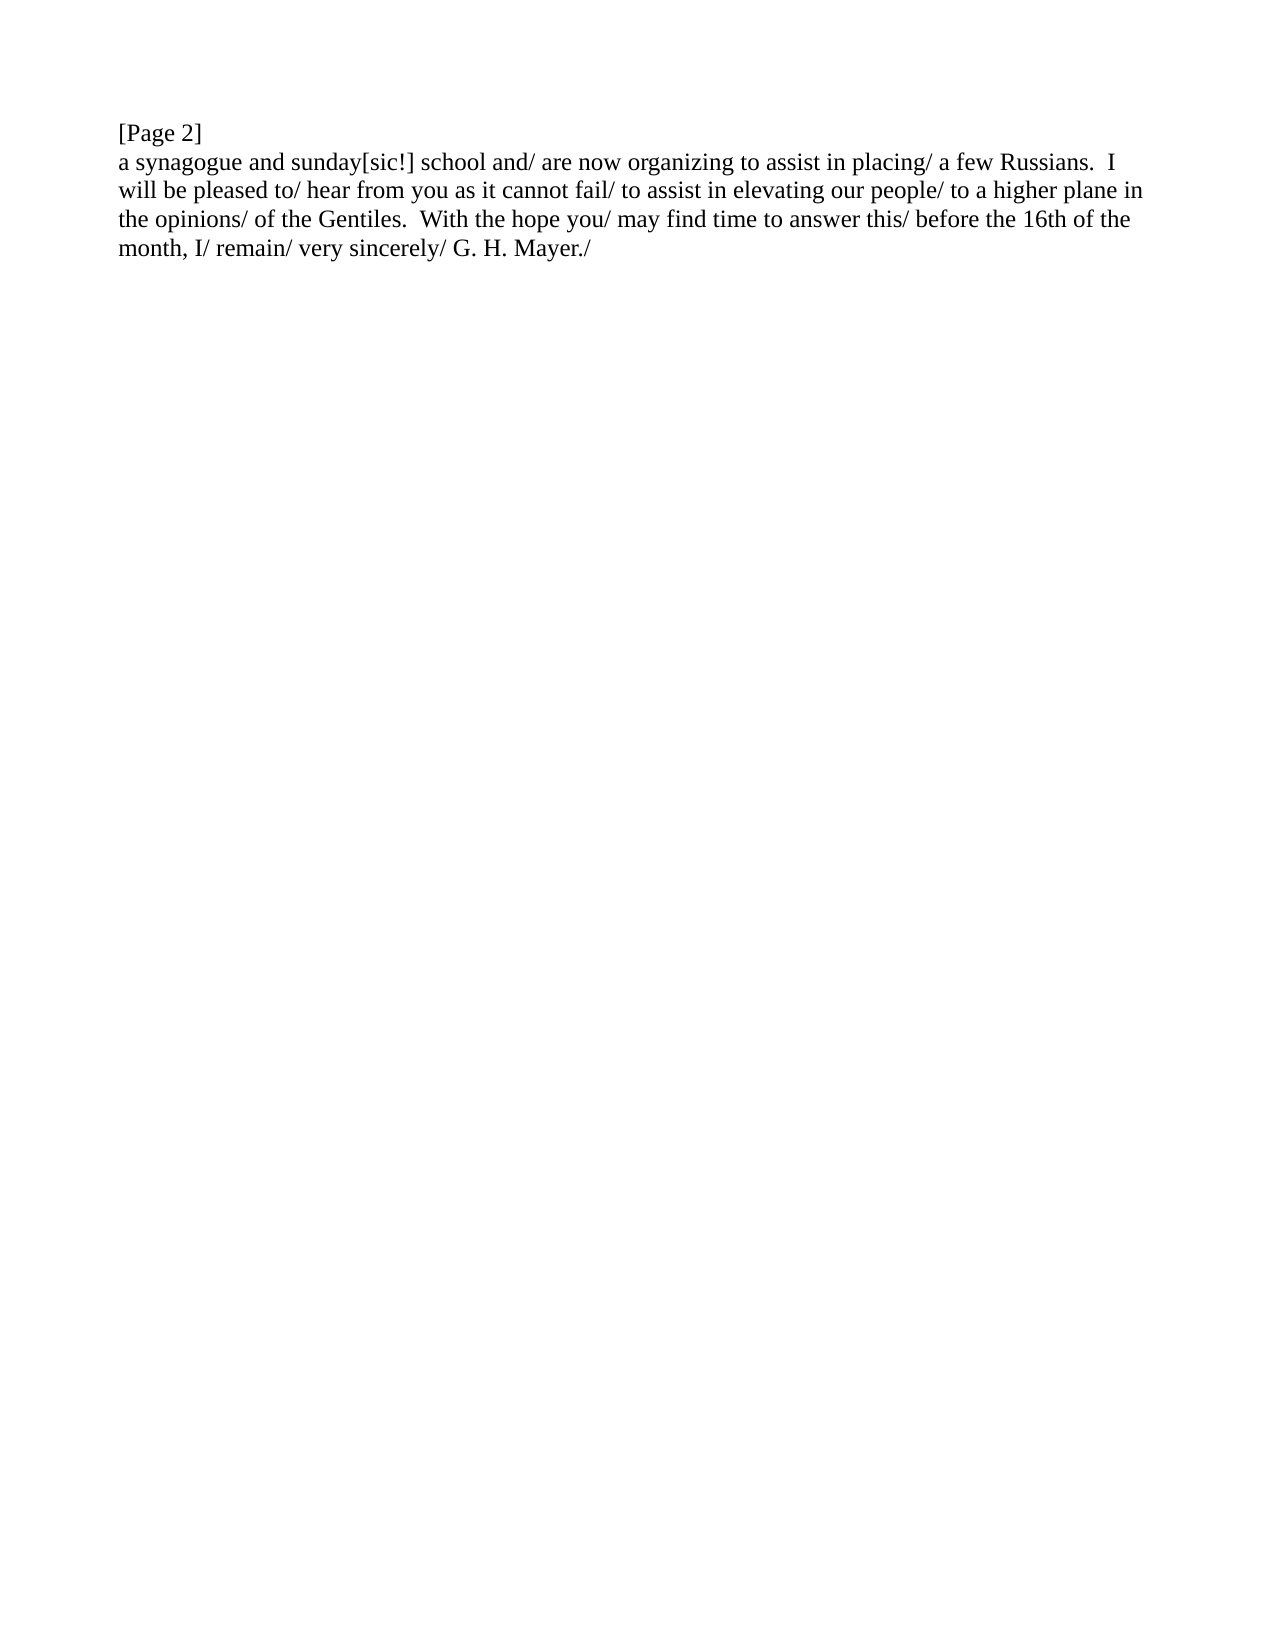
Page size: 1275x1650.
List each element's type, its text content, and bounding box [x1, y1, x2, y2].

text a synagogue and sunday[sic!] school and/ are now organizing to assist in placing/ a few Russians. I will be pleased to/ hear from you as it cannot fail/ to assist in elevating our people/ to a higher plane in the opinions/ of the Gentiles. With the hope you/ may find time to answer this/ before the 16th of the month, I/ remain/ very sincerely/ G. H. Mayer./ [118, 147, 1157, 262]
text [Page 2] [118, 118, 1157, 147]
